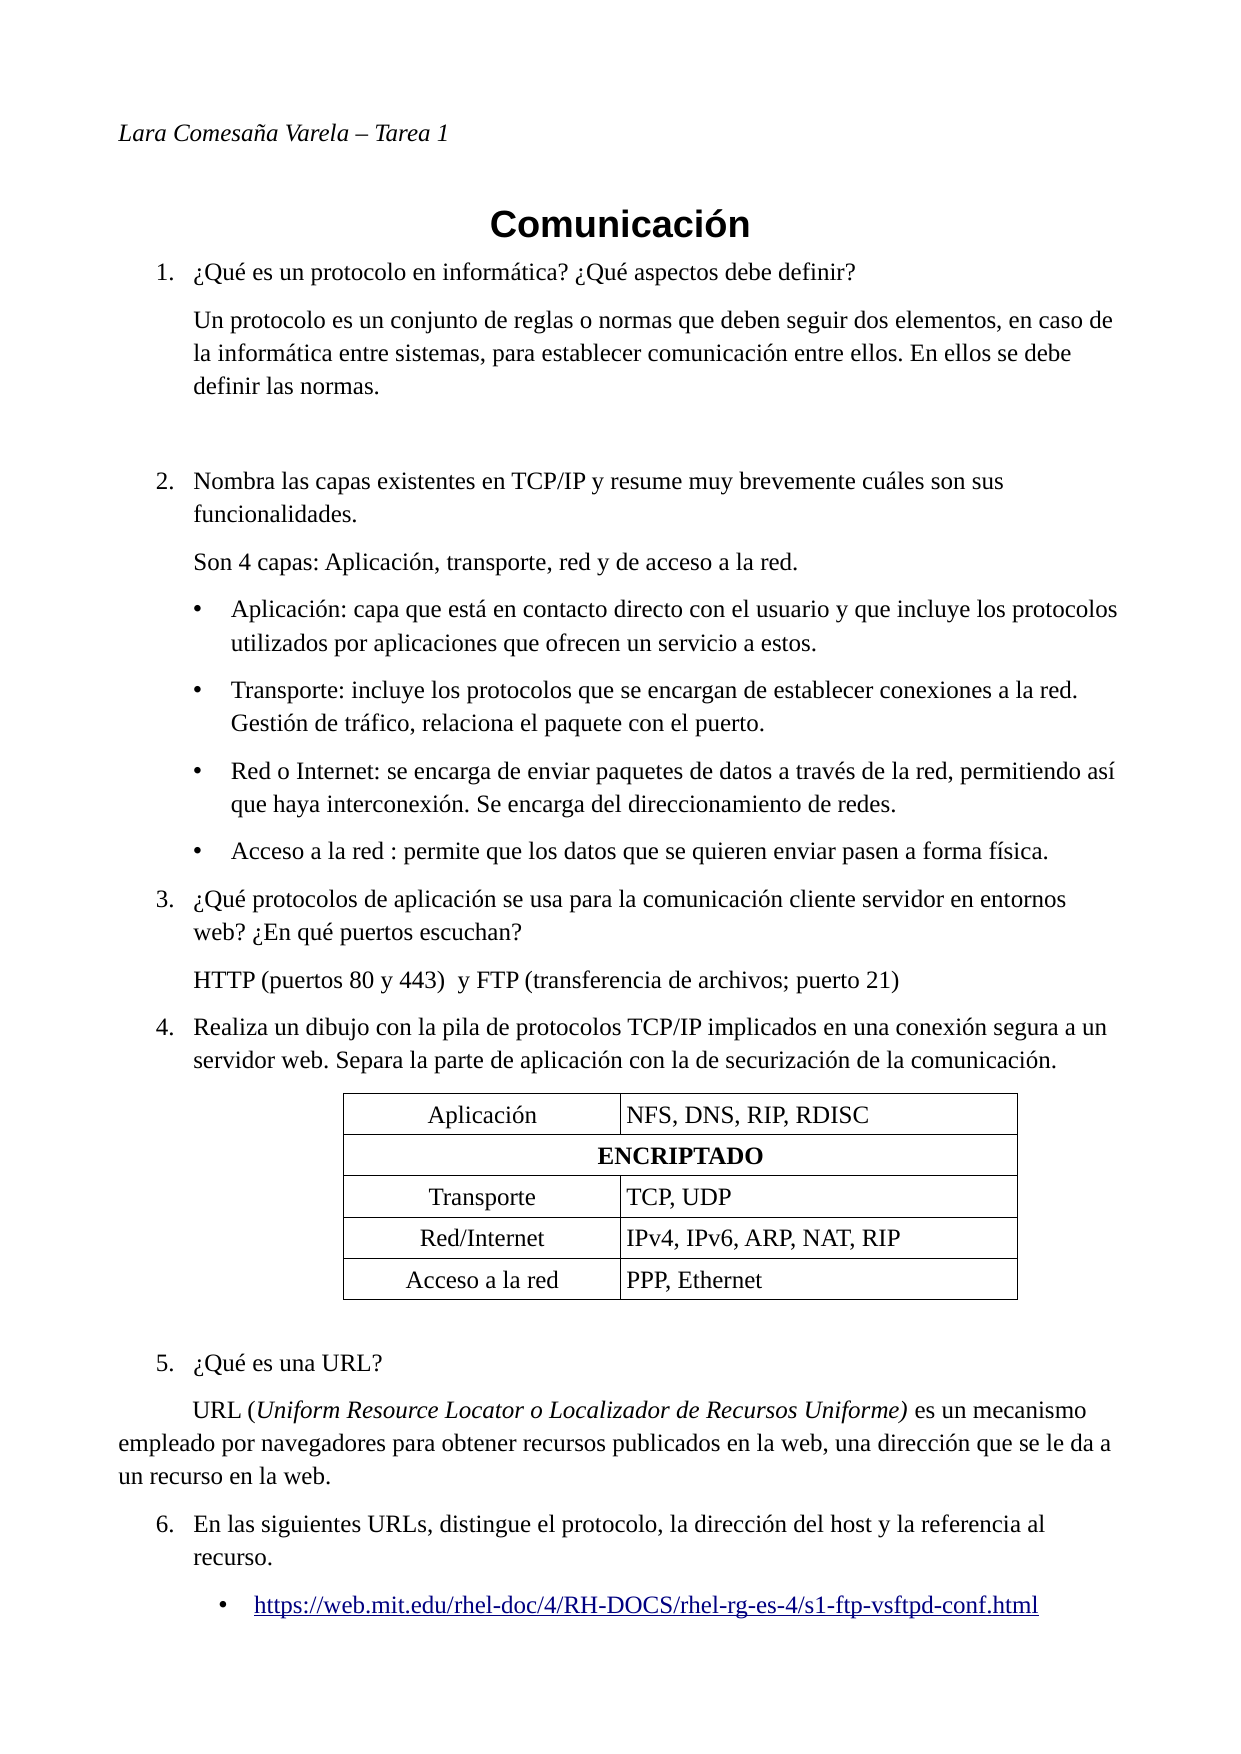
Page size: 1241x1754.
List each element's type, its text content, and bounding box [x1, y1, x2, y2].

list ¿Qué protocolos de aplicación se usa para la comunicación cliente servidor en entornos web? ¿En qué puertos escuchan? [156, 884, 1122, 946]
list Transporte: incluye los protocolos que se encargan de establecer conexiones a la red. Gestión de tráfico, relaciona el paquete con el puerto. [193, 675, 1122, 737]
list ¿Qué es una URL? [156, 1348, 1122, 1377]
list https://web.mit.edu/rhel-doc/4/RH-DOCS/rhel-rg-es-4/s1-ftp-vsftpd-conf.html [218, 1590, 1122, 1618]
table_header NFS, DNS, RIP, RDISC [621, 1094, 1017, 1134]
text URL (Uniform Resource Locator o Localizador de Recursos Uniforme) es un mecanismo empleado por navegadores para obtener recursos publicados en la web, una dirección que se le da a un recurso en la web. [118, 1395, 1122, 1490]
list Red o Internet: se encarga de enviar paquetes de datos a través de la red, permitiendo así que haya interconexión. Se encarga del direccionamiento de redes. [193, 756, 1122, 818]
list Realiza un dibujo con la pila de protocolos TCP/IP implicados en una conexión segura a un servidor web. Separa la parte de aplicación con la de securización de la comunicación. [156, 1012, 1122, 1074]
subtitle Comunicación [118, 201, 1122, 245]
table_header Aplicación [344, 1094, 620, 1134]
table_cell TCP, UDP [621, 1176, 1017, 1217]
list Son 4 capas: Aplicación, transporte, red y de acceso a la red. [156, 547, 1122, 576]
list HTTP (puertos 80 y 443) y FTP (transferencia de archivos; puerto 21) [156, 965, 1122, 993]
table_cell PPP, Ethernet [621, 1259, 1017, 1299]
list Nombra las capas existentes en TCP/IP y resume muy brevemente cuáles son sus funcionalidades. [156, 466, 1122, 528]
list ¿Qué es un protocolo en informática? ¿Qué aspectos debe definir? [156, 257, 1122, 286]
list En las siguientes URLs, distingue el protocolo, la dirección del host y la referencia al recurso. [156, 1509, 1122, 1571]
table_cell Transporte [344, 1176, 620, 1217]
table_cell Red/Internet [344, 1218, 620, 1258]
table_cell ENCRIPTADO [344, 1135, 1017, 1175]
list Acceso a la red : permite que los datos que se quieren enviar pasen a forma física. [193, 836, 1122, 865]
table_cell Acceso a la red [344, 1259, 620, 1299]
list Aplicación: capa que está en contacto directo con el usuario y que incluye los protocolos utilizados por aplicaciones que ofrecen un servicio a estos. [193, 594, 1122, 656]
list Un protocolo es un conjunto de reglas o normas que deben seguir dos elementos, en caso de la informática entre sistemas, para establecer comunicación entre ellos. En ellos se debe definir las normas. [156, 305, 1122, 400]
table_cell IPv4, IPv6, ARP, NAT, RIP [621, 1218, 1017, 1258]
